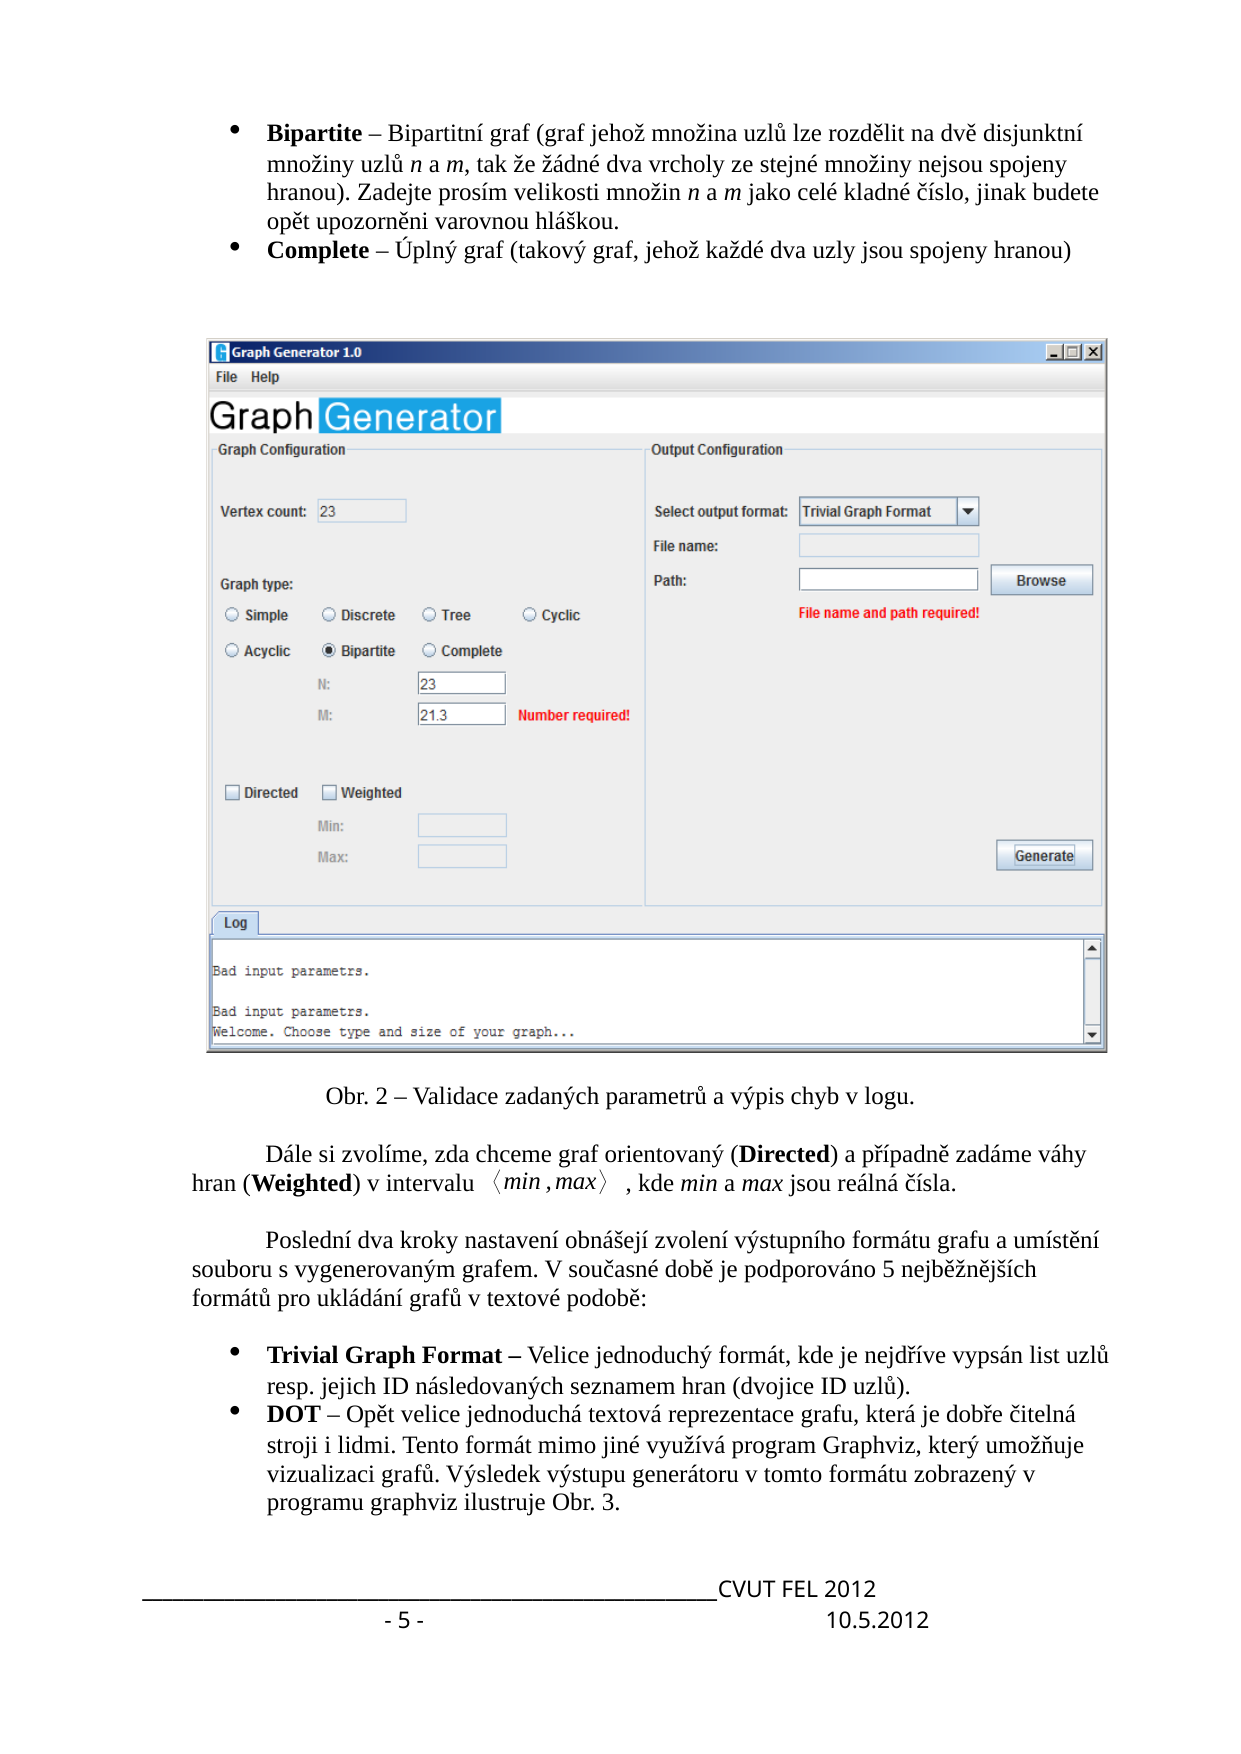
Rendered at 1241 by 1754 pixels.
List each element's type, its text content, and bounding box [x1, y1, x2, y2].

list Complete – Úplný graf (takový graf, jehož každé dva uzly jsou spojeny hranou) [229, 235, 1122, 265]
picture [206, 338, 1108, 1053]
text Dále si zvolíme, zda chceme graf orientovaný (Directed) a případně zadáme váhy hran (Weighted) v intervalu, kde min a max jsou reálná čísla. [118, 1139, 1122, 1196]
list DOT – Opět velice jednoduchá textová reprezentace grafu, která je dobře čitelná stroji i lidmi. Tento formát mimo jiné využívá program Graphviz, který umožňuje vizualizaci grafů. Výsledek výstupu generátoru v tomto formátu zobrazený v programu graphviz ilustruje Obr. 3. [229, 1399, 1122, 1516]
text Poslední dva kroky nastavení obnášejí zvolení výstupního formátu grafu a umístění souboru s vygenerovaným grafem. V současné době je podporováno 5 nejběžnějších formátů pro ukládání grafů v textové podobě: [118, 1225, 1122, 1311]
list Bipartite – Bipartitní graf (graf jehož množina uzlů lze rozdělit na dvě disjunktní množiny uzlů n a m, tak že žádné dva vrcholy ze stejné množiny nejsou spojeny hranou). Zadejte prosím velikosti množin n a m jako celé kladné číslo, jinak budete opět upozorněni varovnou hláškou. [229, 118, 1122, 235]
text Obr. 2 – Validace zadaných parametrů a výpis chyb v logu. [118, 1081, 1122, 1110]
list Trivial Graph Format – Velice jednoduchý formát, kde je nejdříve vypsán list uzlů resp. jejich ID následovaných seznamem hran (dvojice ID uzlů). [229, 1340, 1122, 1399]
